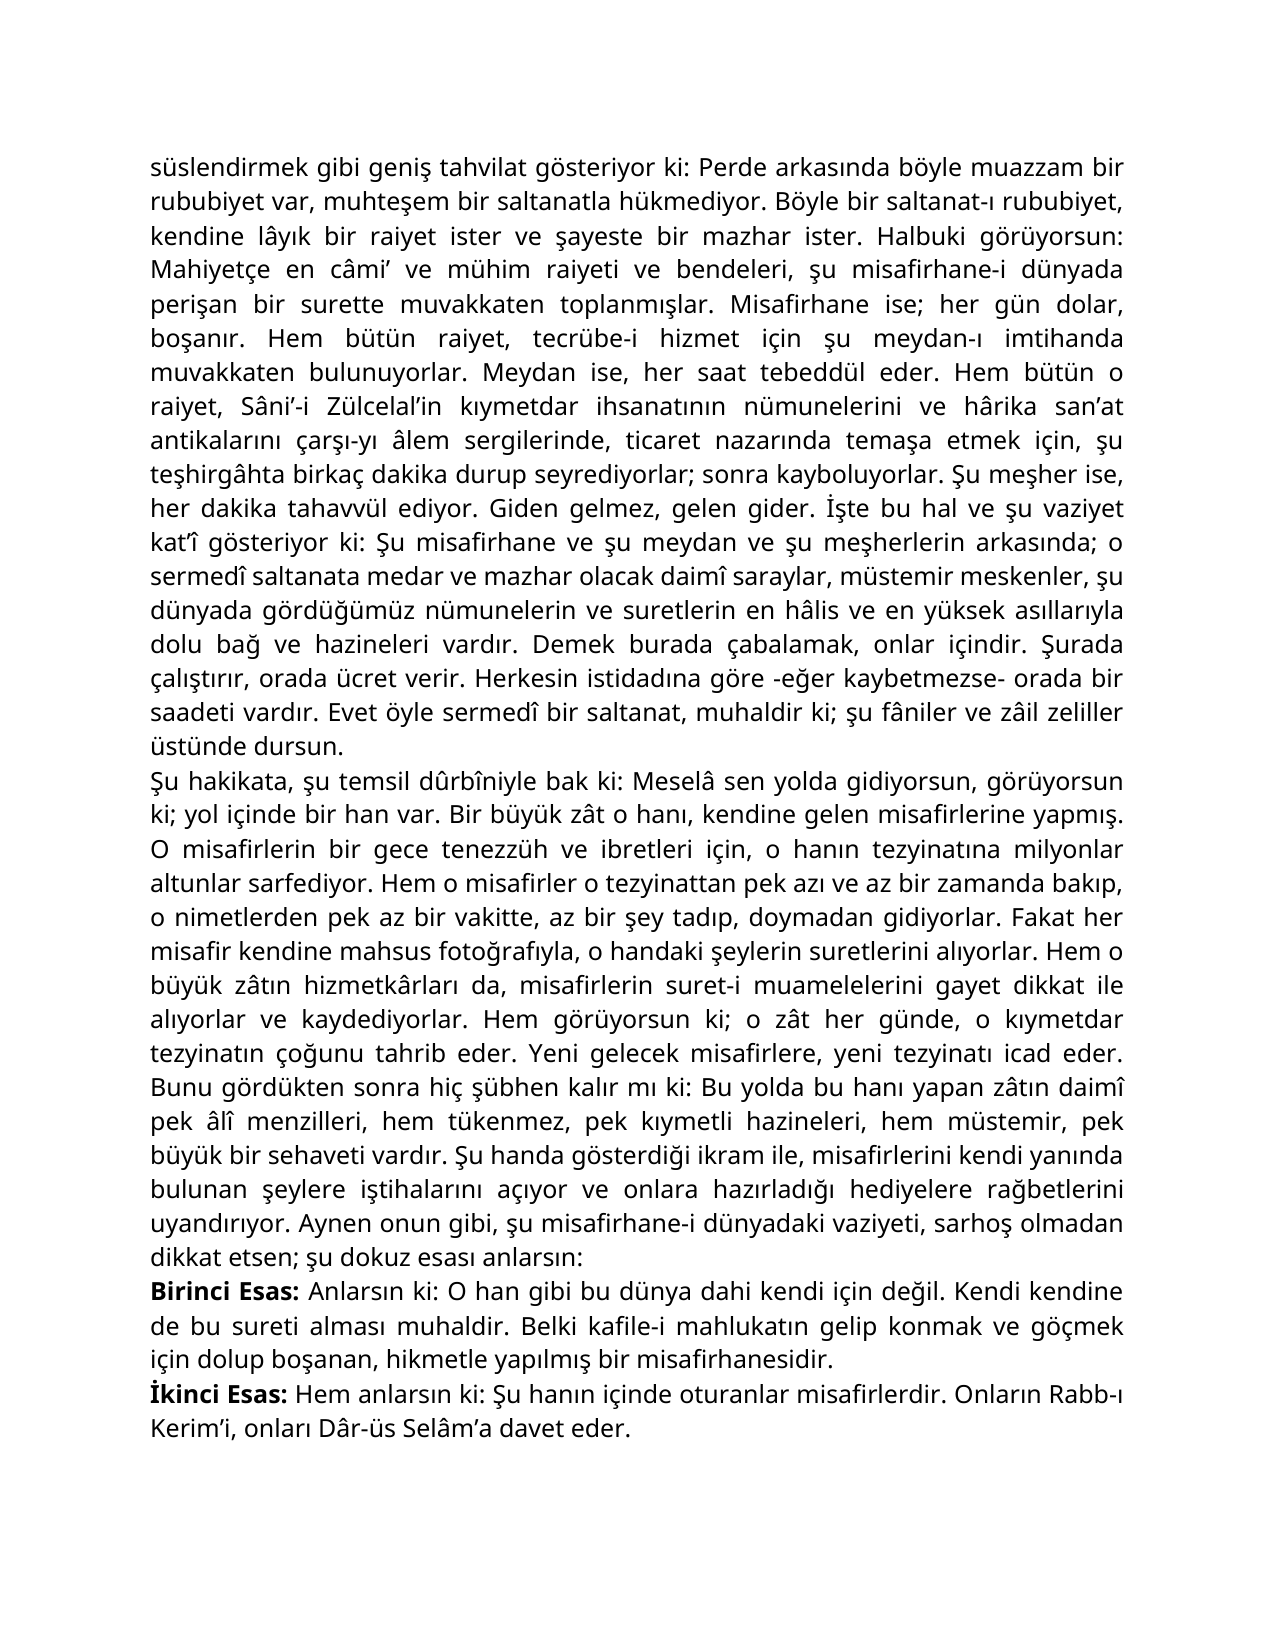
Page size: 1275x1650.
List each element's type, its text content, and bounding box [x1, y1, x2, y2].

text süslendirmek gibi geniş tahvilat gösteriyor ki: Perde arkasında böyle muazzam bir rububiyet var, muhteşem bir saltanatla hükmediyor. Böyle bir saltanat-ı rububiyet, kendine lâyık bir raiyet ister ve şayeste bir mazhar ister. Halbuki görüyorsun: Mahiyetçe en câmi’ ve mühim raiyeti ve bendeleri, şu misafirhane-i dünyada perişan bir surette muvakkaten toplanmışlar. Misafirhane ise; her gün dolar, boşanır. Hem bütün raiyet, tecrübe-i hizmet için şu meydan-ı imtihanda muvakkaten bulunuyorlar. Meydan ise, her saat tebeddül eder. Hem bütün o raiyet, Sâni’-i Zülcelal’in kıymetdar ihsanatının nümunelerini ve hârika san’at antikalarını çarşı-yı âlem sergilerinde, ticaret nazarında temaşa etmek için, şu teşhirgâhta birkaç dakika durup seyrediyorlar; sonra kayboluyorlar. Şu meşher ise, her dakika tahavvül ediyor. Giden gelmez, gelen gider. İşte bu hal ve şu vaziyet kat’î gösteriyor ki: Şu misafirhane ve şu meydan ve şu meşherlerin arkasında; o sermedî saltanata medar ve mazhar olacak daimî saraylar, müstemir meskenler, şu dünyada gördüğümüz nümunelerin ve suretlerin en hâlis ve en yüksek asıllarıyla dolu bağ ve hazineleri vardır. Demek burada çabalamak, onlar içindir. Şurada çalıştırır, orada ücret verir. Herkesin istidadına göre -eğer kaybetmezse- orada bir saadeti vardır. Evet öyle sermedî bir saltanat, muhaldir ki; şu fâniler ve zâil zeliller üstünde dursun. [150, 150, 1125, 763]
text İkinci Esas: Hem anlarsın ki: Şu hanın içinde oturanlar misafirlerdir. Onların Rabb-ı Kerim’i, onları Dâr-üs Selâm’a davet eder. [150, 1376, 1125, 1444]
text Şu hakikata, şu temsil dûrbîniyle bak ki: Meselâ sen yolda gidiyorsun, görüyorsun ki; yol içinde bir han var. Bir büyük zât o hanı, kendine gelen misafirlerine yapmış. O misafirlerin bir gece tenezzüh ve ibretleri için, o hanın tezyinatına milyonlar altunlar sarfediyor. Hem o misafirler o tezyinattan pek azı ve az bir zamanda bakıp, o nimetlerden pek az bir vakitte, az bir şey tadıp, doymadan gidiyorlar. Fakat her misafir kendine mahsus fotoğrafıyla, o handaki şeylerin suretlerini alıyorlar. Hem o büyük zâtın hizmetkârları da, misafirlerin suret-i muamelelerini gayet dikkat ile alıyorlar ve kaydediyorlar. Hem görüyorsun ki; o zât her günde, o kıymetdar tezyinatın çoğunu tahrib eder. Yeni gelecek misafirlere, yeni tezyinatı icad eder. Bunu gördükten sonra hiç şübhen kalır mı ki: Bu yolda bu hanı yapan zâtın daimî pek âlî menzilleri, hem tükenmez, pek kıymetli hazineleri, hem müstemir, pek büyük bir sehaveti vardır. Şu handa gösterdiği ikram ile, misafirlerini kendi yanında bulunan şeylere iştihalarını açıyor ve onlara hazırladığı hediyelere rağbetlerini uyandırıyor. Aynen onun gibi, şu misafirhane-i dünyadaki vaziyeti, sarhoş olmadan dikkat etsen; şu dokuz esası anlarsın: [150, 763, 1125, 1274]
text Birinci Esas: Anlarsın ki: O han gibi bu dünya dahi kendi için değil. Kendi kendine de bu sureti alması muhaldir. Belki kafile-i mahlukatın gelip konmak ve göçmek için dolup boşanan, hikmetle yapılmış bir misafirhanesidir. [150, 1274, 1125, 1376]
